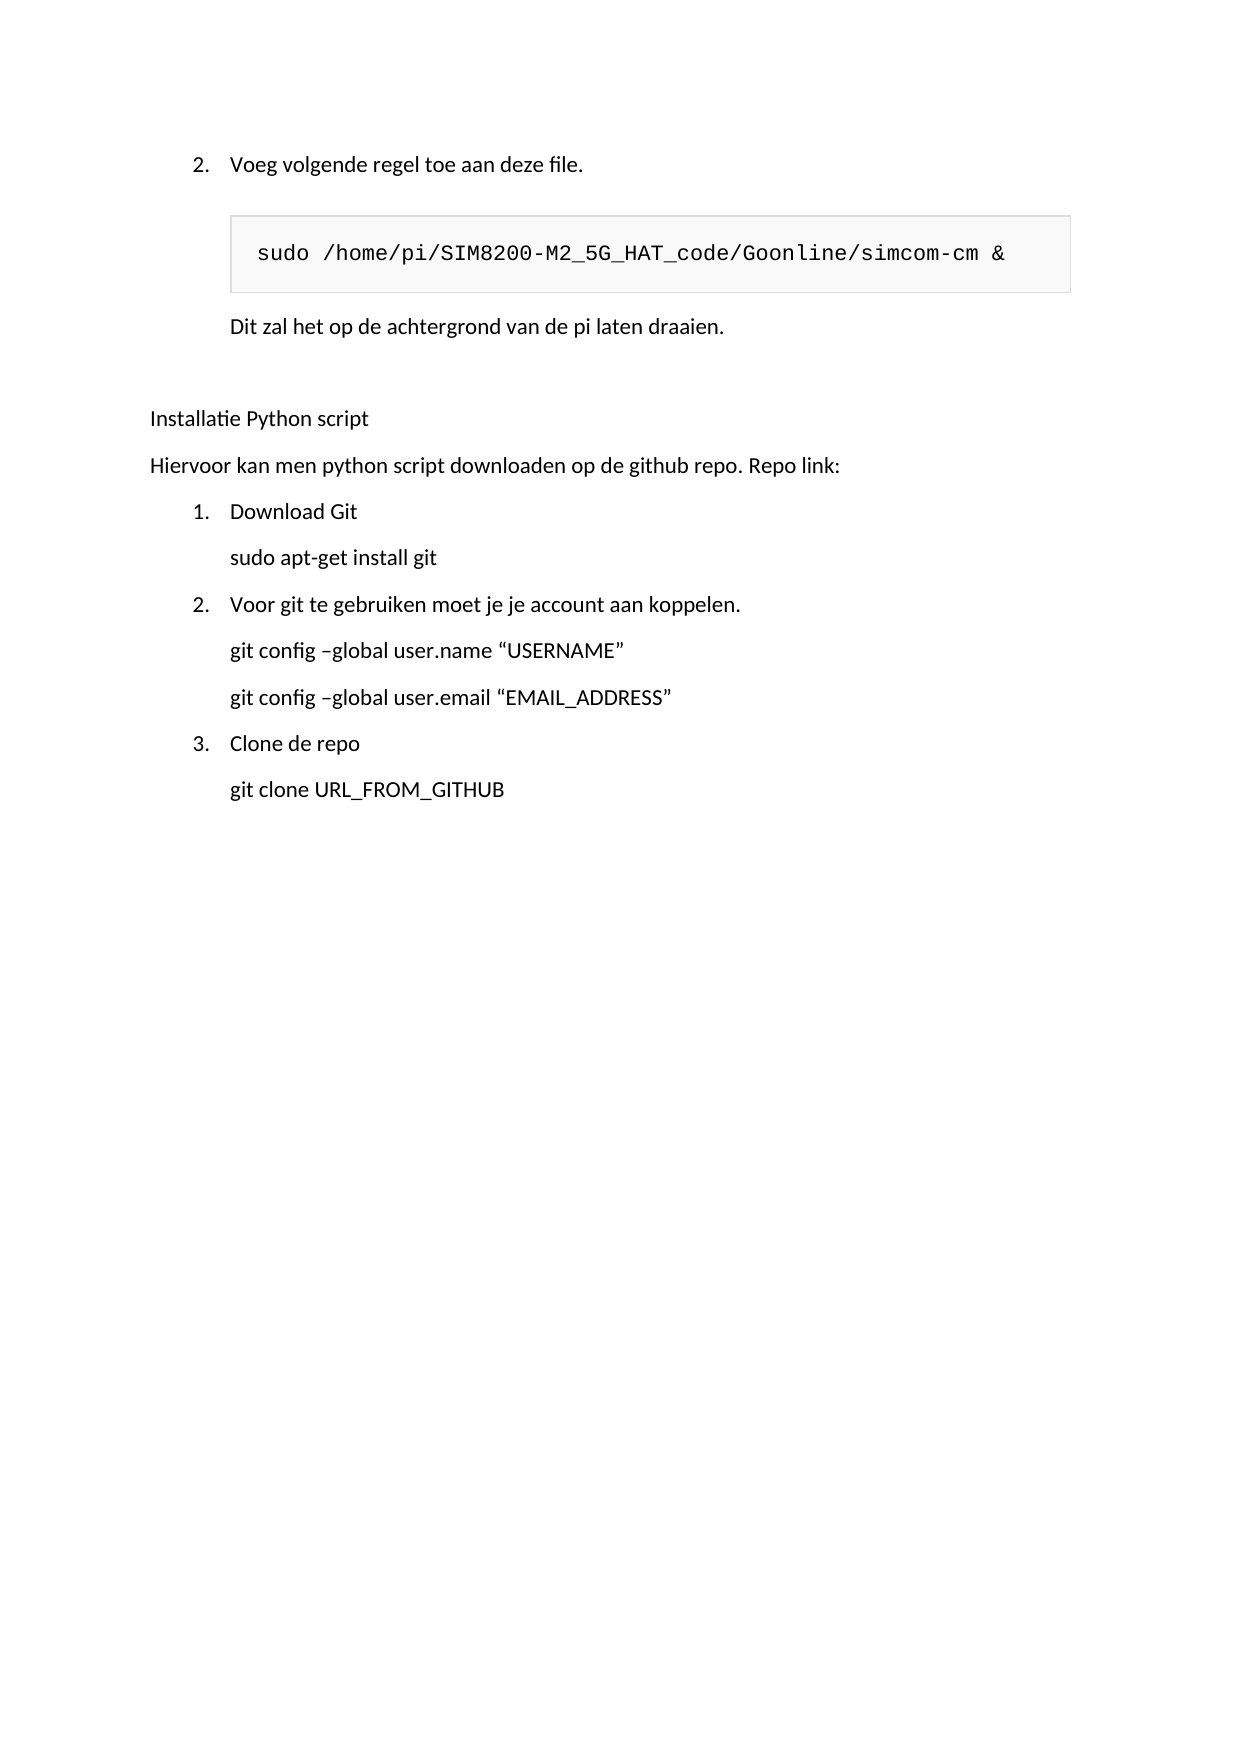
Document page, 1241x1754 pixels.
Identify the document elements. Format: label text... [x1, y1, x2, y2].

list Download Git [192, 497, 1090, 525]
list Clone de repo [192, 729, 1090, 757]
list Voor git te gebruiken moet je je account aan koppelen. [192, 590, 1090, 618]
text sudo apt-get install git [230, 543, 1090, 572]
text sudo /home/pi/SIM8200-M2_5G_HAT_code/Goonline/simcom-cm & [232, 217, 1070, 292]
text Installatie Python script [150, 404, 1090, 432]
text git config –global user.email “EMAIL_ADDRESS” [230, 683, 1090, 711]
text git clone URL_FROM_GITHUB [230, 775, 1090, 803]
text git config –global user.name “USERNAME” [230, 636, 1090, 664]
text Hiervoor kan men python script downloaden op de github repo. Repo link: [150, 451, 1090, 479]
list Voeg volgende regel toe aan deze file. [192, 150, 1090, 178]
text Dit zal het op de achtergrond van de pi laten draaien. [230, 312, 1090, 340]
